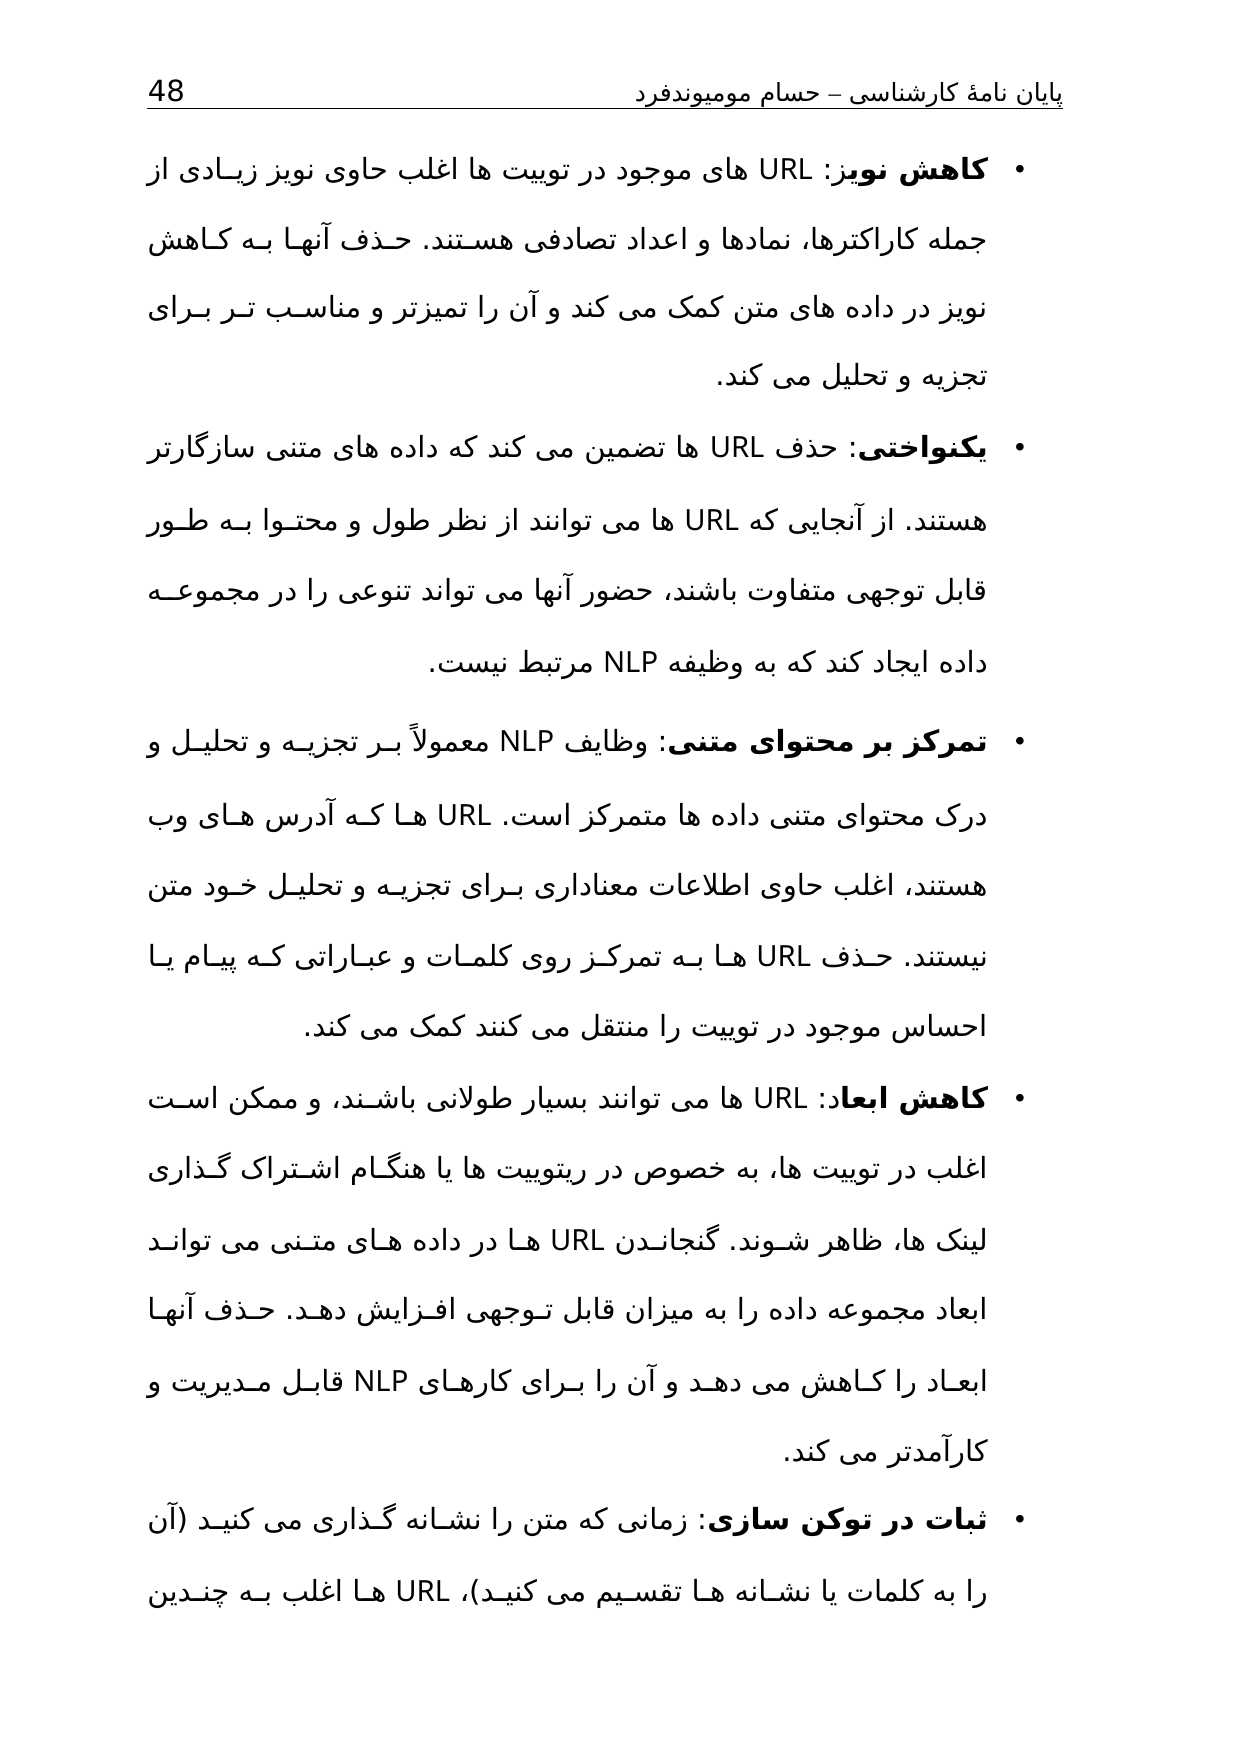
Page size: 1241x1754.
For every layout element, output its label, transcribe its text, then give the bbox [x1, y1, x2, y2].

list تمرکز بر محتوای متنی: وظایف NLP معمولاً بر تجزیه و تحلیل و درک محتوای متنی داده ها متمرکز است. URL ها که آدرس های وب هستند، اغلب حاوی اطلاعات معناداری برای تجزیه و تحلیل خود متن نیستند. حذف URL ها به تمرکز روی کلمات و عباراتی که پیام یا احساس موجود در توییت را منتقل می کنند کمک می کند. [147, 721, 1026, 1043]
list کاهش ابعاد: URL ها می توانند بسیار طولانی باشند، و ممکن است اغلب در توییت ها، به خصوص در ریتوییت ها یا هنگام اشتراک گذاری لینک ها، ظاهر شوند. گنجاندن URL ها در داده های متنی می تواند ابعاد مجموعه داده را به میزان قابل توجهی افزایش دهد. حذف آنها ابعاد را کاهش می دهد و آن را برای کارهای NLP قابل مدیریت و کارآمدتر می کند. [147, 1077, 1026, 1468]
list یکنواختی: حذف URL ها تضمین می کند که داده های متنی سازگارتر هستند. از آنجایی که URL ها می توانند از نظر طول و محتوا به طور قابل توجهی متفاوت باشند، حضور آنها می تواند تنوعی را در مجموعه داده ایجاد کند که به وظیفه NLP مرتبط نیست. [147, 426, 1026, 681]
list ثبات در توکن سازی: زمانی که متن را نشانه گذاری می کنید (آن را به کلمات یا نشانه ها تقسیم می کنید)، URL ها اغلب به چندین توکن تقسیم می شوند که هر کدام شامل بخش هایی از URL است. حذف نشانی‌های اینترنتی تضمین می‌کند که توکن‌سازی به جای تکه‌هایی از URL‌ها، به کلمات معنادار منجر می‌شود. [147, 1502, 1026, 1609]
list کاهش نویز: URL های موجود در توییت ها اغلب حاوی نویز زیادی از جمله کاراکترها، نمادها و اعداد تصادفی هستند. حذف آنها به کاهش نویز در داده های متن کمک می کند و آن را تمیزتر و مناسب تر برای تجزیه و تحلیل می کند. [147, 148, 1026, 392]
